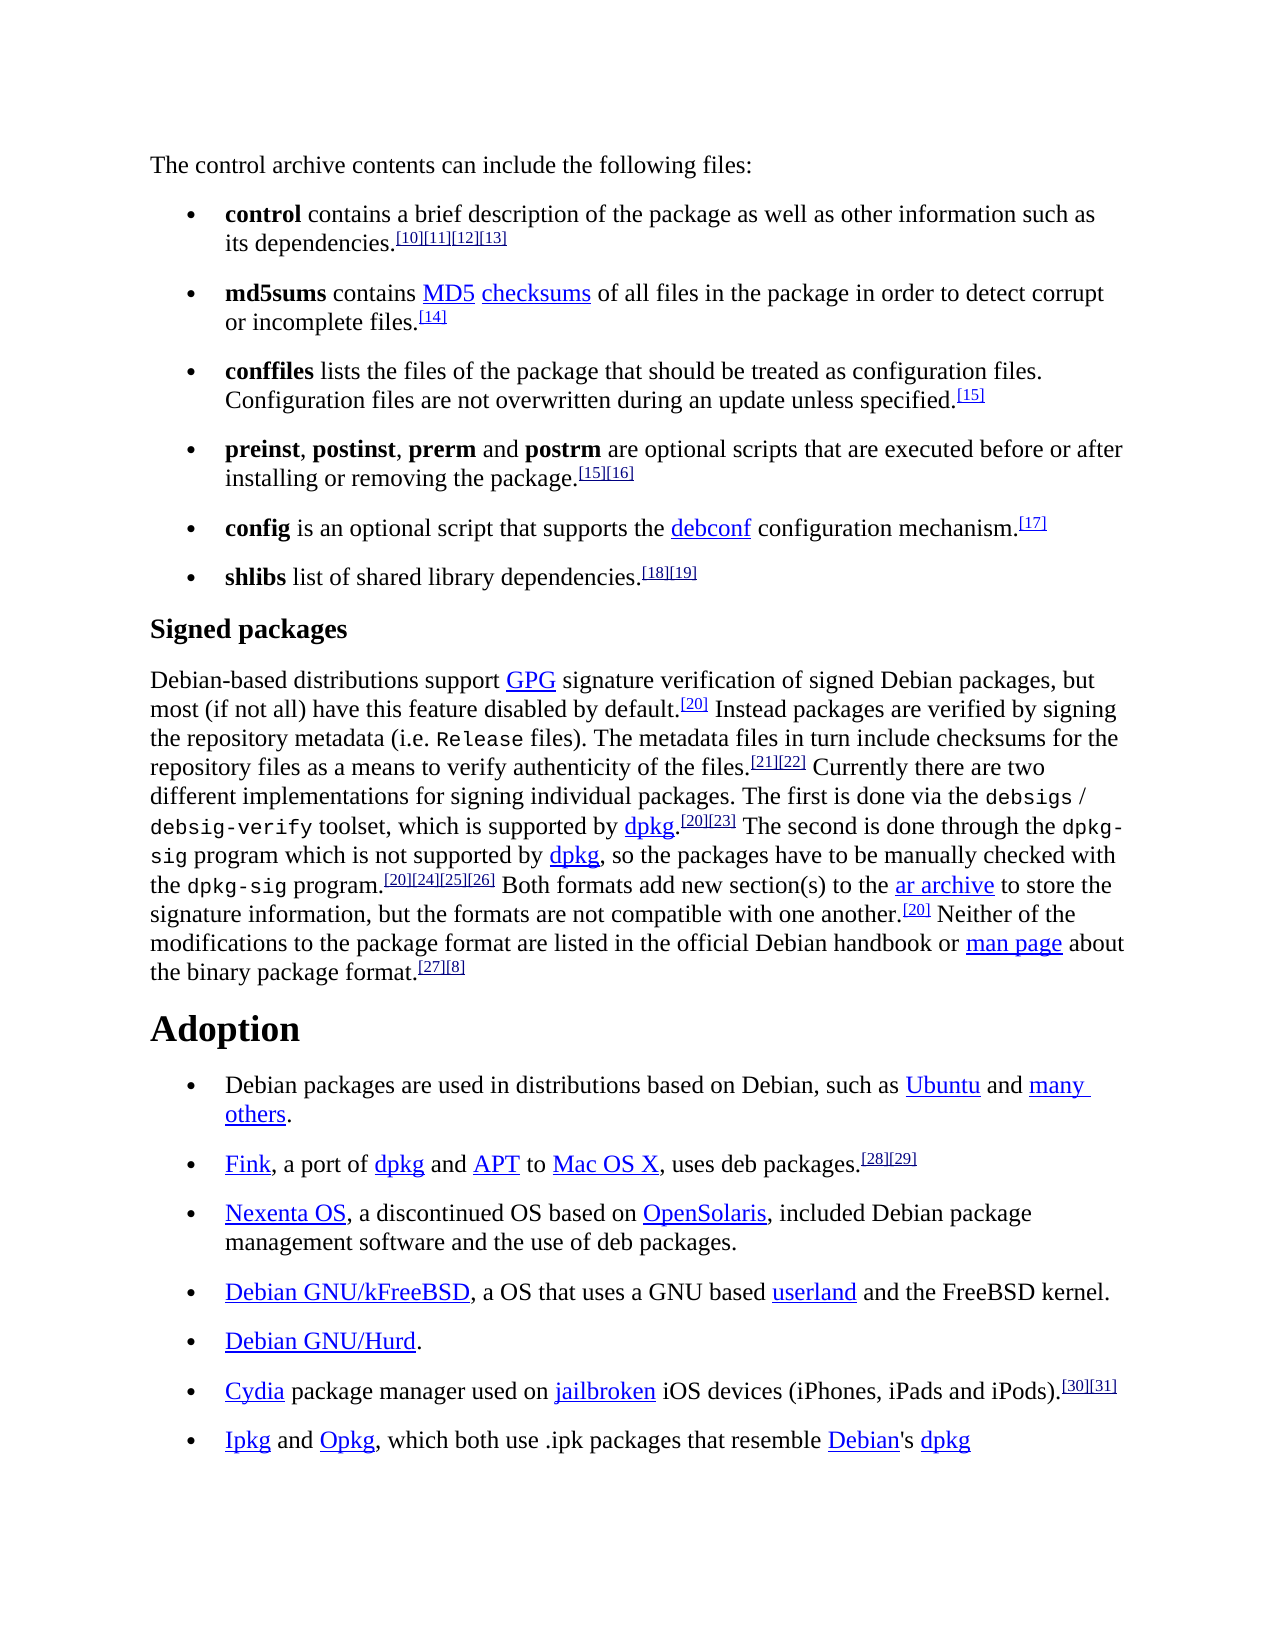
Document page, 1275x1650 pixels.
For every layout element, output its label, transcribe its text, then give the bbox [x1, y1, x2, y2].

list Fink, a port of dpkg and APT to Mac OS X, uses deb packages.[28][29] [187, 1149, 1125, 1178]
list md5sums contains MD5 checksums of all files in the package in order to detect corrupt or incomplete files.[14] [187, 278, 1125, 335]
list config is an optional script that supports the debconf configuration mechanism.[17] [187, 513, 1125, 542]
list Debian GNU/Hurd. [187, 1326, 1125, 1355]
text Debian-based distributions support GPG signature verification of signed Debian packages, but most (if not all) have this feature disabled by default.[20] Instead packages are verified by signing the repository metadata (i.e. Release files). The metadata files in turn include checksums for the repository files as a means to verify authenticity of the files.[21][22] Currently there are two different implementations for signing individual packages. The first is done via the debsigs / debsig-verify toolset, which is supported by dpkg.[20][23] The second is done through the dpkg-sig program which is not supported by dpkg, so the packages have to be manually checked with the dpkg-sig program.[20][24][25][26] Both formats add new section(s) to the ar archive to store the signature information, but the formats are not compatible with one another.[20] Neither of the modifications to the package format are listed in the official Debian handbook or man page about the binary package format.[27][8] [150, 665, 1125, 986]
list Debian GNU/kFreeBSD, a OS that uses a GNU based userland and the FreeBSD kernel. [187, 1277, 1125, 1306]
list shlibs list of shared library dependencies.[18][19] [187, 562, 1125, 591]
list Ipkg and Opkg, which both use .ipk packages that resemble Debian's dpkg [187, 1426, 1125, 1454]
list Debian packages are used in distributions based on Debian, such as Ubuntu and many others. [187, 1071, 1125, 1128]
text The control archive contents can include the following files: [150, 150, 1125, 179]
list Cydia package manager used on jailbroken iOS devices (iPhones, iPads and iPods).[30][31] [187, 1376, 1125, 1405]
list preinst, postinst, prerm and postrm are optional scripts that are executed before or after installing or removing the package.[15][16] [187, 434, 1125, 492]
text Adoption [150, 1007, 1125, 1050]
list Nexenta OS, a discontinued OS based on OpenSolaris, included Debian package management software and the use of deb packages. [187, 1198, 1125, 1256]
text Signed packages [150, 612, 1125, 644]
list control contains a brief description of the package as well as other information such as its dependencies.[10][11][12][13] [187, 199, 1125, 257]
list conffiles lists the files of the package that should be treated as configuration files. Configuration files are not overwritten during an update unless specified.[15] [187, 356, 1125, 414]
